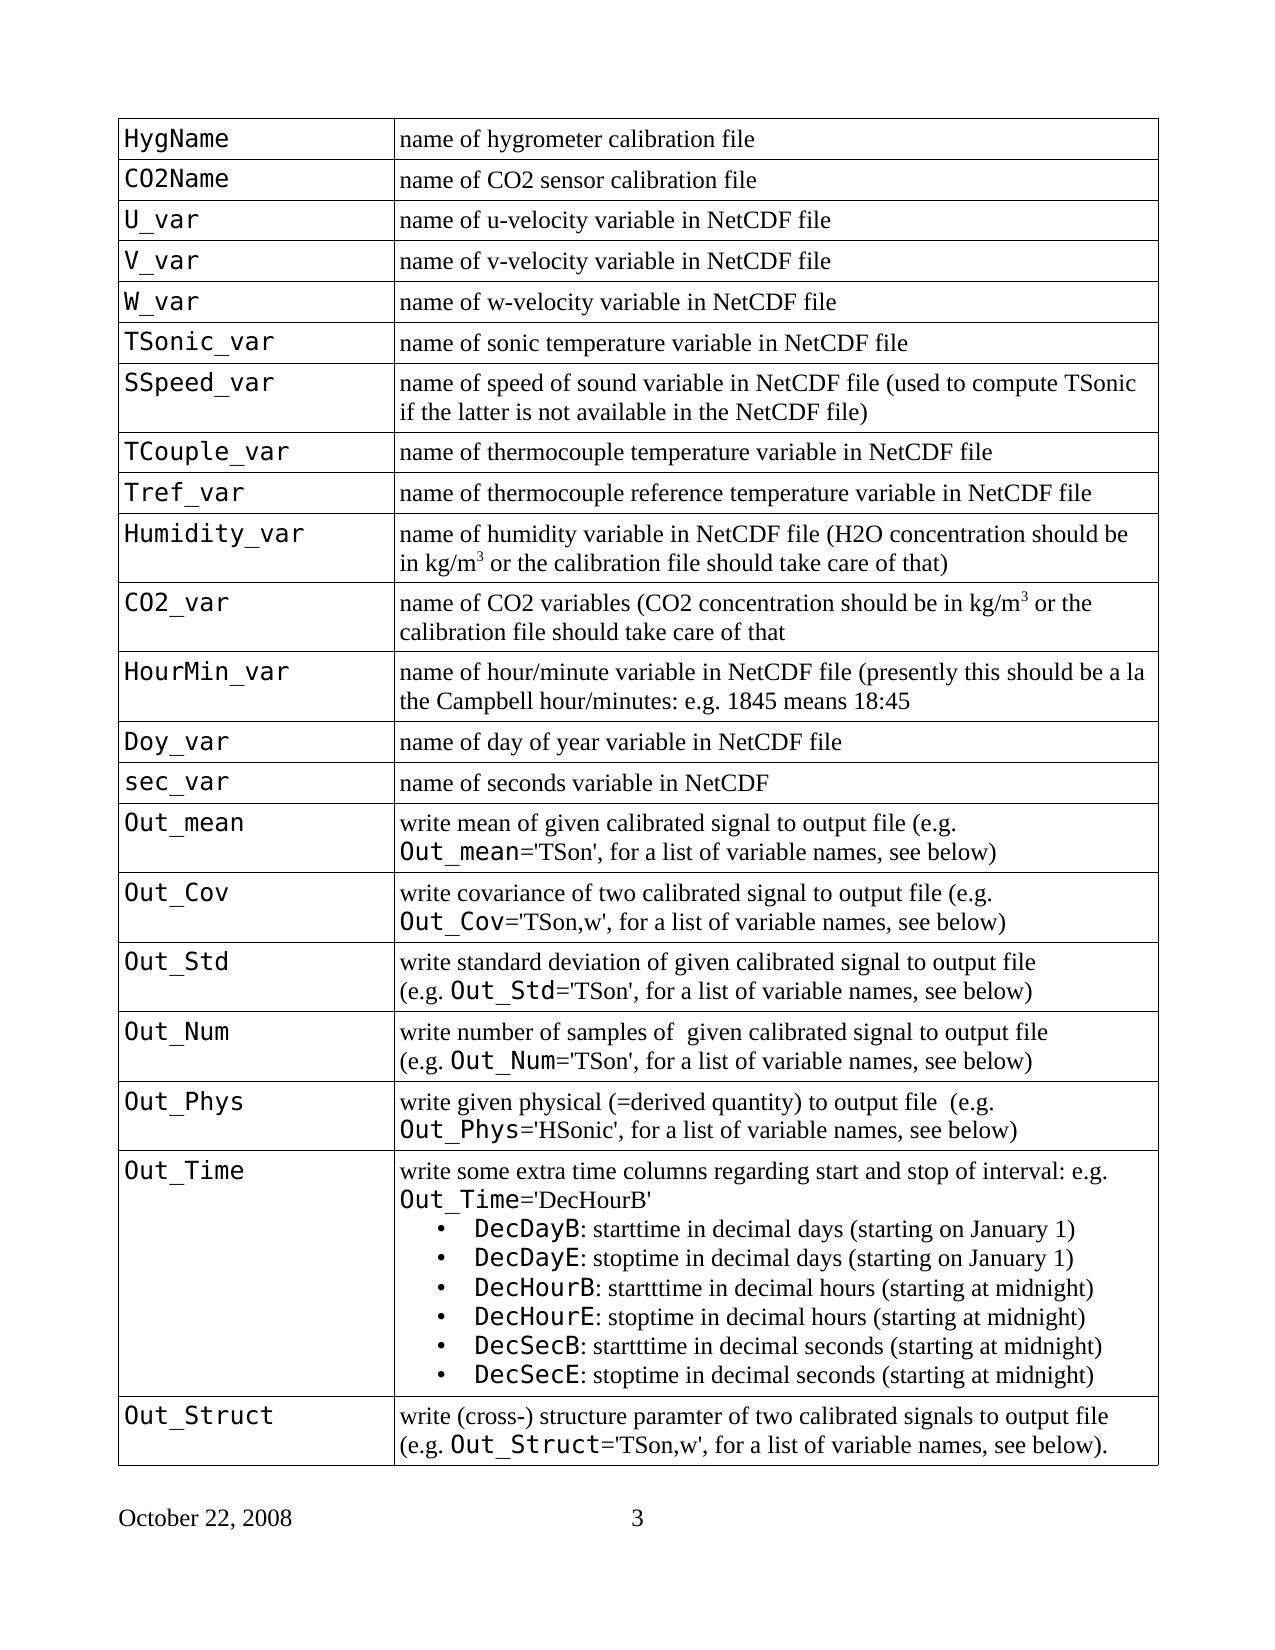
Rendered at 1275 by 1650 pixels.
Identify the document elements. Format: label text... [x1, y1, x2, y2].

table_cell name of CO2 variables (CO2 concentration should be in kg/m3 or the calibration file should take care of that [395, 583, 1158, 651]
table_cell Out_Cov [119, 873, 394, 942]
table_cell write number of samples of given calibrated signal to output file (e.g. Out_Num='TSon', for a list of variable names, see below) [395, 1012, 1158, 1081]
table_cell name of speed of sound variable in NetCDF file (used to compute TSonic if the latter is not available in the NetCDF file) [395, 364, 1158, 432]
table_cell write standard deviation of given calibrated signal to output file (e.g. Out_Std='TSon', for a list of variable names, see below) [395, 943, 1158, 1011]
table_cell write covariance of two calibrated signal to output file (e.g. Out_Cov='TSon,w', for a list of variable names, see below) [395, 873, 1158, 942]
table_cell write given physical (=derived quantity) to output file (e.g. Out_Phys='HSonic', for a list of variable names, see below) [395, 1082, 1158, 1150]
table_cell write mean of given calibrated signal to output file (e.g. Out_mean='TSon', for a list of variable names, see below) [395, 804, 1158, 872]
table_cell name of humidity variable in NetCDF file (H2O concentration should be in kg/m3 or the calibration file should take care of that) [395, 514, 1158, 582]
table_cell Out_Struct [119, 1397, 394, 1465]
table_cell sec_var [119, 763, 394, 802]
table_cell Out_mean [119, 804, 394, 872]
table_cell name of hour/minute variable in NetCDF file (presently this should be a la the Campbell hour/minutes: e.g. 1845 means 18:45 [395, 652, 1158, 721]
table_cell name of w-velocity variable in NetCDF file [395, 282, 1158, 322]
table_cell Out_Num [119, 1012, 394, 1081]
table_cell name of v-velocity variable in NetCDF file [395, 241, 1158, 281]
table_cell W_var [119, 282, 394, 322]
table_cell U_var [119, 201, 394, 240]
table_cell write some extra time columns regarding start and stop of interval: e.g. Out_Time='DecHourB' DecDayB: starttime in decimal days (starting on January 1) DecDayE: stoptime in decimal days (starting on January 1) DecHourB: startttime in decimal hours (starting at midnight) DecHourE: stoptime in decimal hours (starting at midnight) DecSecB: startttime in decimal seconds (starting at midnight) DecSecE: stoptime in decimal seconds (starting at midnight) [395, 1151, 1158, 1396]
table_cell name of day of year variable in NetCDF file [395, 722, 1158, 762]
table_cell CO2Name [119, 160, 394, 199]
table_cell CO2_var [119, 583, 394, 651]
table_cell name of sonic temperature variable in NetCDF file [395, 323, 1158, 362]
table_cell TCouple_var [119, 433, 394, 472]
table_cell Tref_var [119, 473, 394, 513]
table_cell Out_Time [119, 1151, 394, 1396]
table_cell name of u-velocity variable in NetCDF file [395, 201, 1158, 240]
table_cell name of CO2 sensor calibration file [395, 160, 1158, 199]
table_cell TSonic_var [119, 323, 394, 362]
table_cell name of thermocouple reference temperature variable in NetCDF file [395, 473, 1158, 513]
table_cell name of seconds variable in NetCDF [395, 763, 1158, 802]
table_cell name of hygrometer calibration file [395, 119, 1158, 159]
table_cell Humidity_var [119, 514, 394, 582]
table_cell Out_Phys [119, 1082, 394, 1150]
table_cell Doy_var [119, 722, 394, 762]
table_cell Out_Std [119, 943, 394, 1011]
table_cell HourMin_var [119, 652, 394, 721]
table_cell HygName [119, 119, 394, 159]
table_cell V_var [119, 241, 394, 281]
table_cell name of thermocouple temperature variable in NetCDF file [395, 433, 1158, 472]
table_cell write (cross-) structure paramter of two calibrated signals to output file (e.g. Out_Struct='TSon,w', for a list of variable names, see below). [395, 1397, 1158, 1465]
table_cell SSpeed_var [119, 364, 394, 432]
